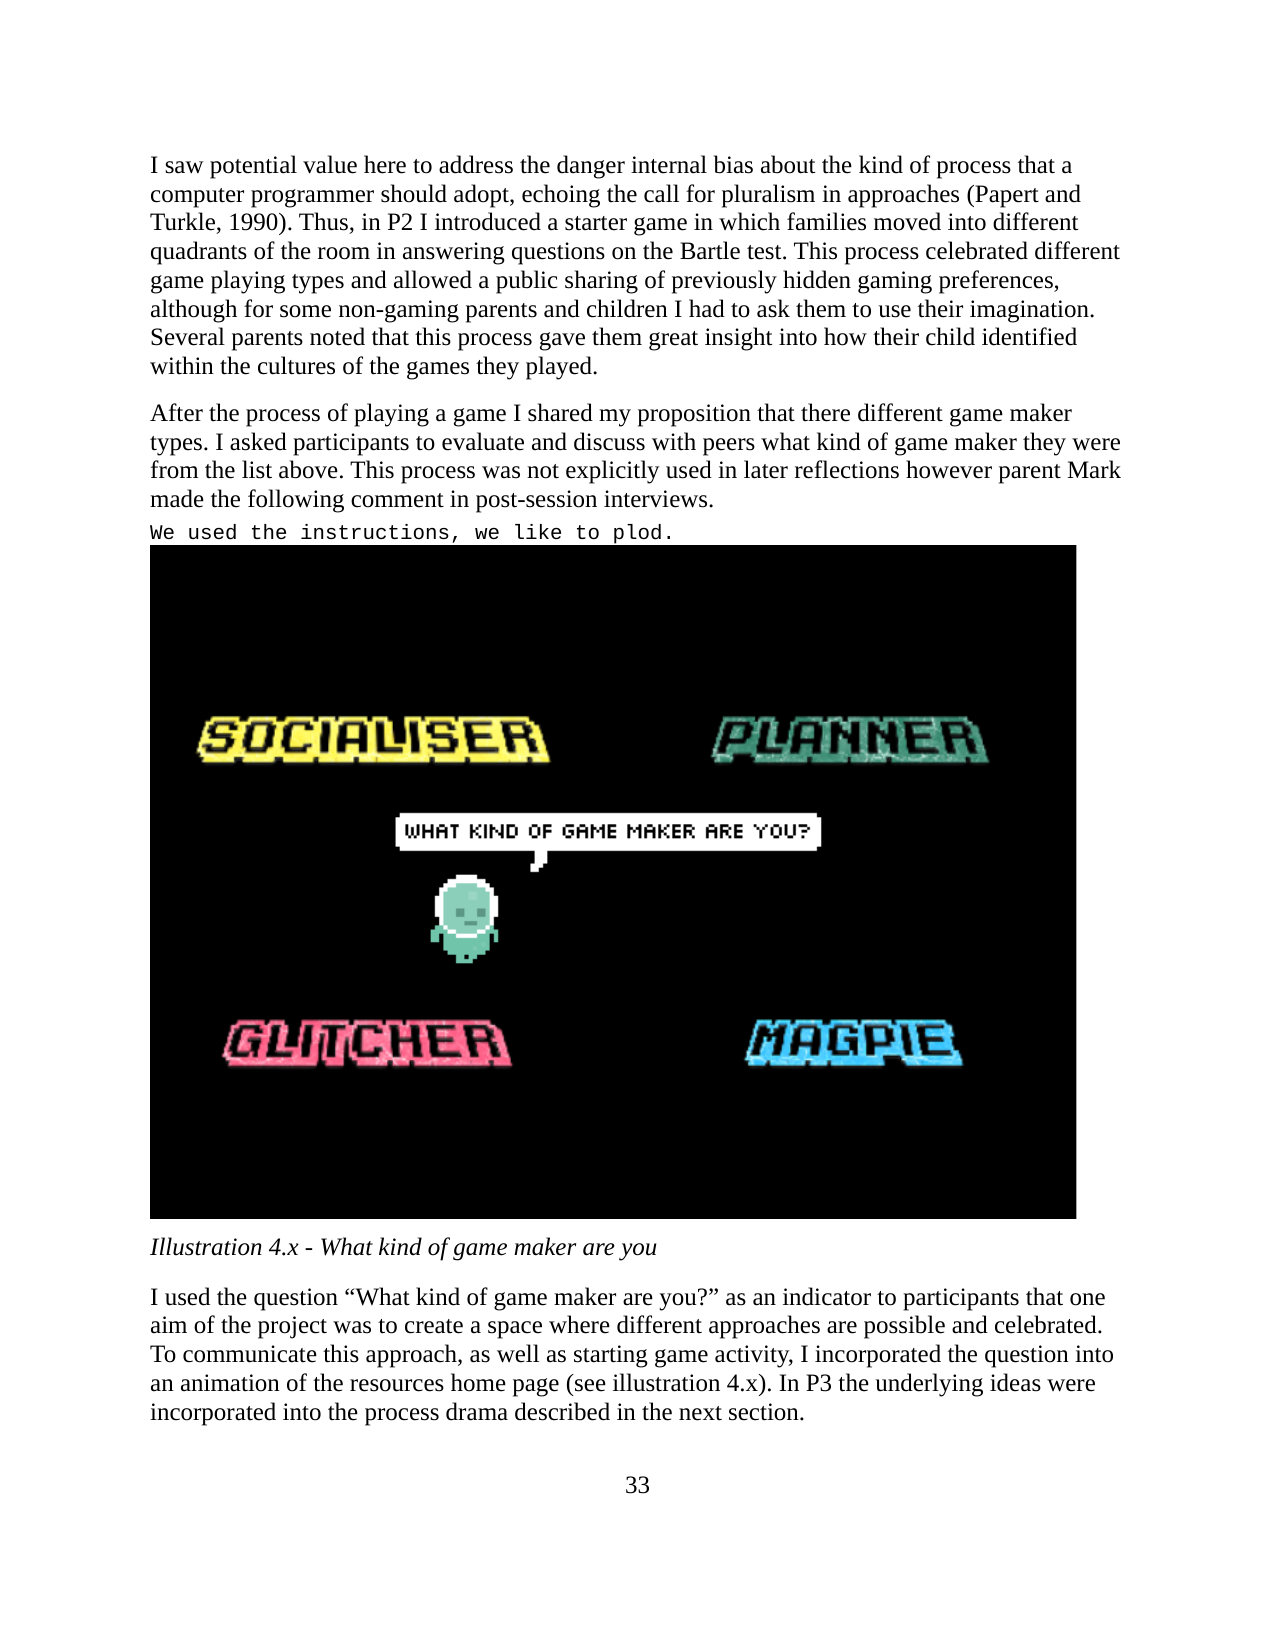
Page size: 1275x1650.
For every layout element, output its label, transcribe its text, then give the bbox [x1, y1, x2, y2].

text After the process of playing a game I shared my proposition that there different game maker types. I asked participants to evaluate and discuss with peers what kind of game maker they were from the list above. This process was not explicitly used in later reflections however parent Mark made the following comment in post-session interviews. [150, 398, 1125, 513]
text Illustration 4.x - What kind of game maker are you [150, 1232, 1125, 1260]
picture [150, 545, 1077, 1219]
text I saw potential value here to address the danger internal bias about the kind of process that a computer programmer should adopt, echoing the call for pluralism in approaches (Papert and Turkle, 1990). Thus, in P2 I introduced a starter game in which families moved into different quadrants of the room in answering questions on the Bartle test. This process celebrated different game playing types and allowed a public sharing of previously hidden gaming preferences, although for some non-gaming parents and children I had to ask them to use their imagination. Several parents noted that this process gave them great insight into how their child identified within the cultures of the games they played. [150, 150, 1125, 380]
text I used the question “What kind of game maker are you?” as an indicator to participants that one aim of the project was to create a space where different approaches are possible and celebrated. To communicate this approach, as well as starting game activity, I incorporated the question into an animation of the resources home page (see illustration 4.x). In P3 the underlying ideas were incorporated into the process drama described in the next section. [150, 1282, 1125, 1426]
text We used the instructions, we like to plod. [150, 522, 1125, 546]
